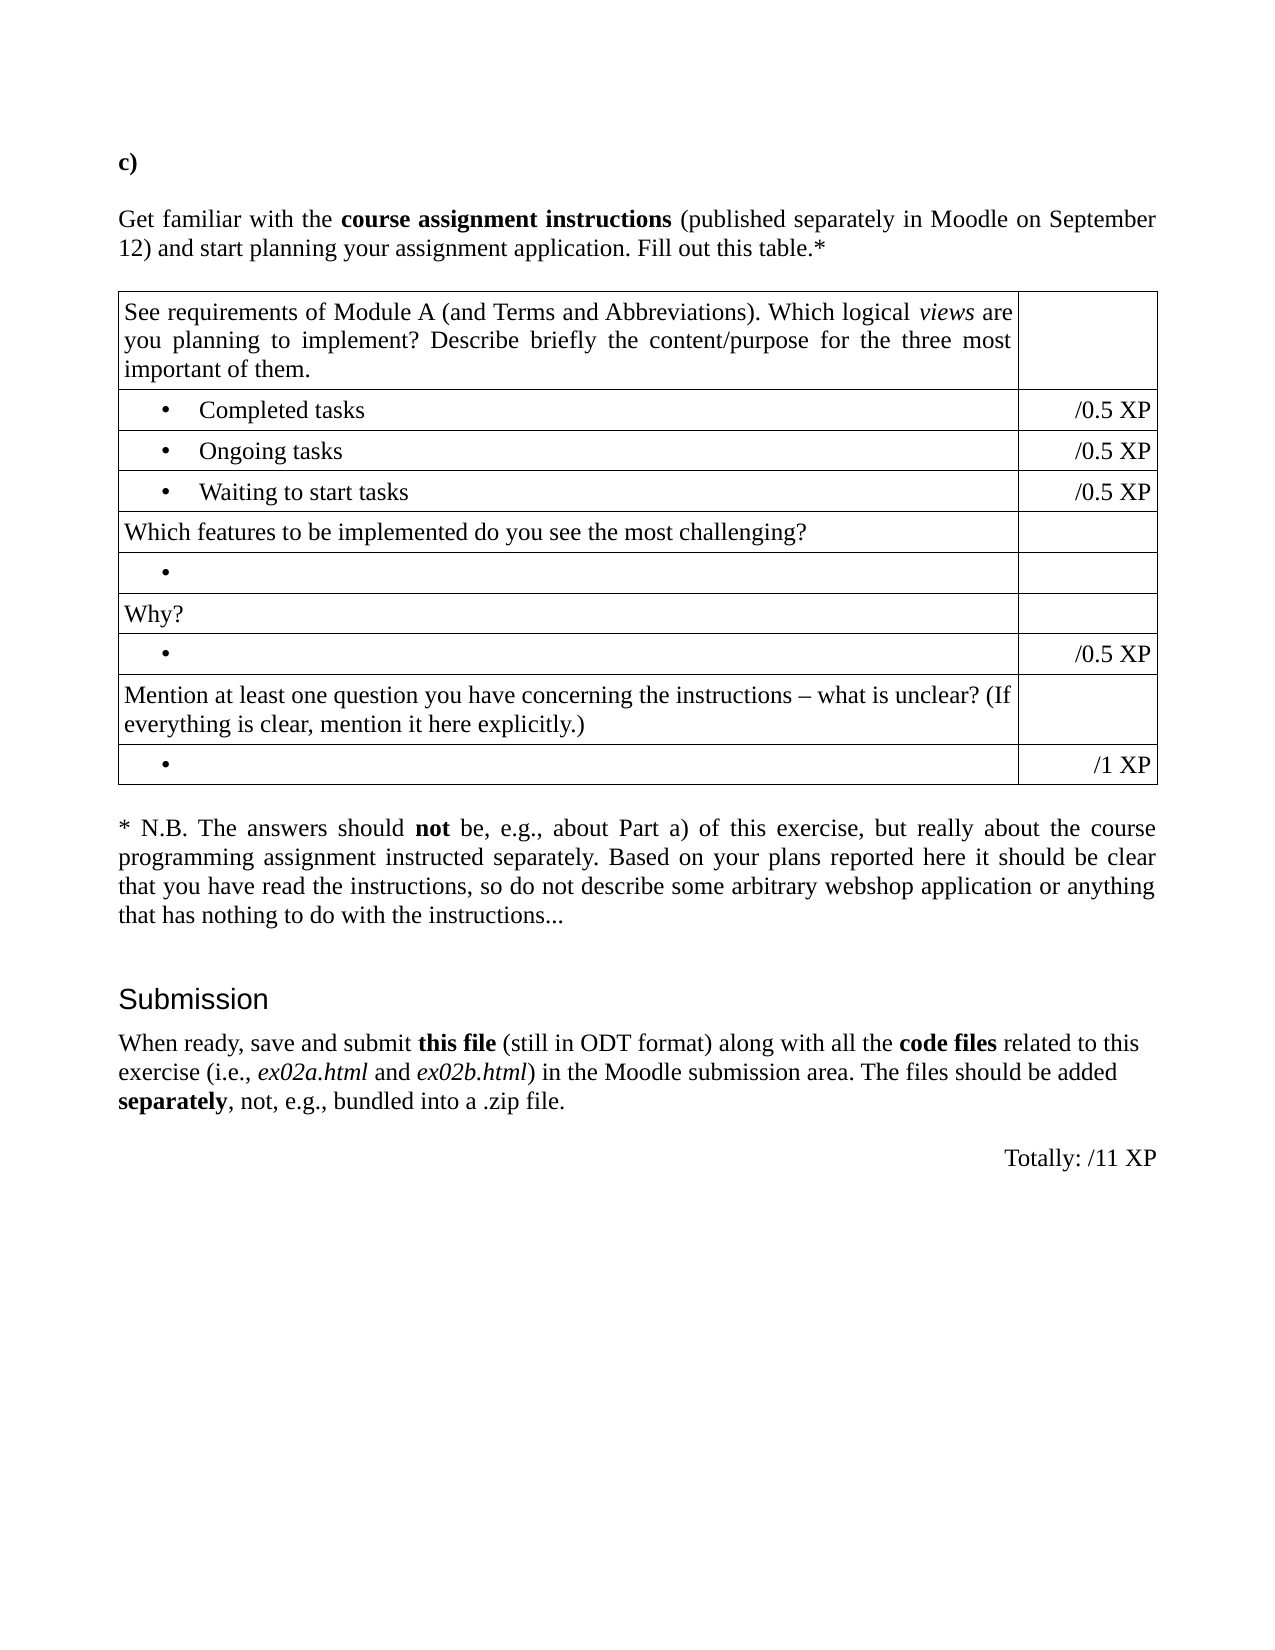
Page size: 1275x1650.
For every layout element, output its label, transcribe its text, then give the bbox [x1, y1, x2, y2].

table_cell /0.5 XP [1019, 431, 1157, 470]
table_cell /0.5 XP [1019, 471, 1157, 511]
table_cell /0.5 XP [1019, 390, 1157, 429]
table_cell Mention at least one question you have concerning the instructions – what is unclear? (If everything is clear, mention it here explicitly.) [119, 675, 1018, 743]
table_header [1019, 292, 1157, 389]
table_cell Ongoing tasks [119, 431, 1018, 470]
table_cell [119, 745, 1018, 784]
table_cell [1019, 594, 1157, 633]
table_cell [1019, 512, 1157, 552]
text Get familiar with the course assignment instructions (published separately in Moodle on September 12) and start planning your assignment application. Fill out this table.* [118, 204, 1157, 262]
table_cell [119, 634, 1018, 674]
table_cell Which features to be implemented do you see the most challenging? [119, 512, 1018, 552]
table_header See requirements of Module A (and Terms and Abbreviations). Which logical views are you planning to implement? Describe briefly the content/purpose for the three most important of them. [119, 292, 1018, 389]
text * N.B. The answers should not be, e.g., about Part a) of this exercise, but really about the course programming assignment instructed separately. Based on your plans reported here it should be clear that you have read the instructions, so do not describe some arbitrary webshop application or anything that has nothing to do with the instructions... [118, 813, 1157, 928]
subtitle Submission [118, 982, 1157, 1016]
text Totally: /11 XP [118, 1143, 1157, 1172]
table_cell Completed tasks [119, 390, 1018, 429]
text When ready, save and submit this file (still in ODT format) along with all the code files related to this exercise (i.e., ex02a.html and ex02b.html) in the Moodle submission area. The files should be added separately, not, e.g., bundled into a .zip file. [118, 1028, 1157, 1114]
table_cell [1019, 675, 1157, 743]
table_cell /1 XP [1019, 745, 1157, 784]
table_cell Why? [119, 594, 1018, 633]
text c) [118, 147, 1157, 176]
table_cell [119, 553, 1018, 592]
table_cell [1019, 553, 1157, 592]
table_cell Waiting to start tasks [119, 471, 1018, 511]
table_cell /0.5 XP [1019, 634, 1157, 674]
